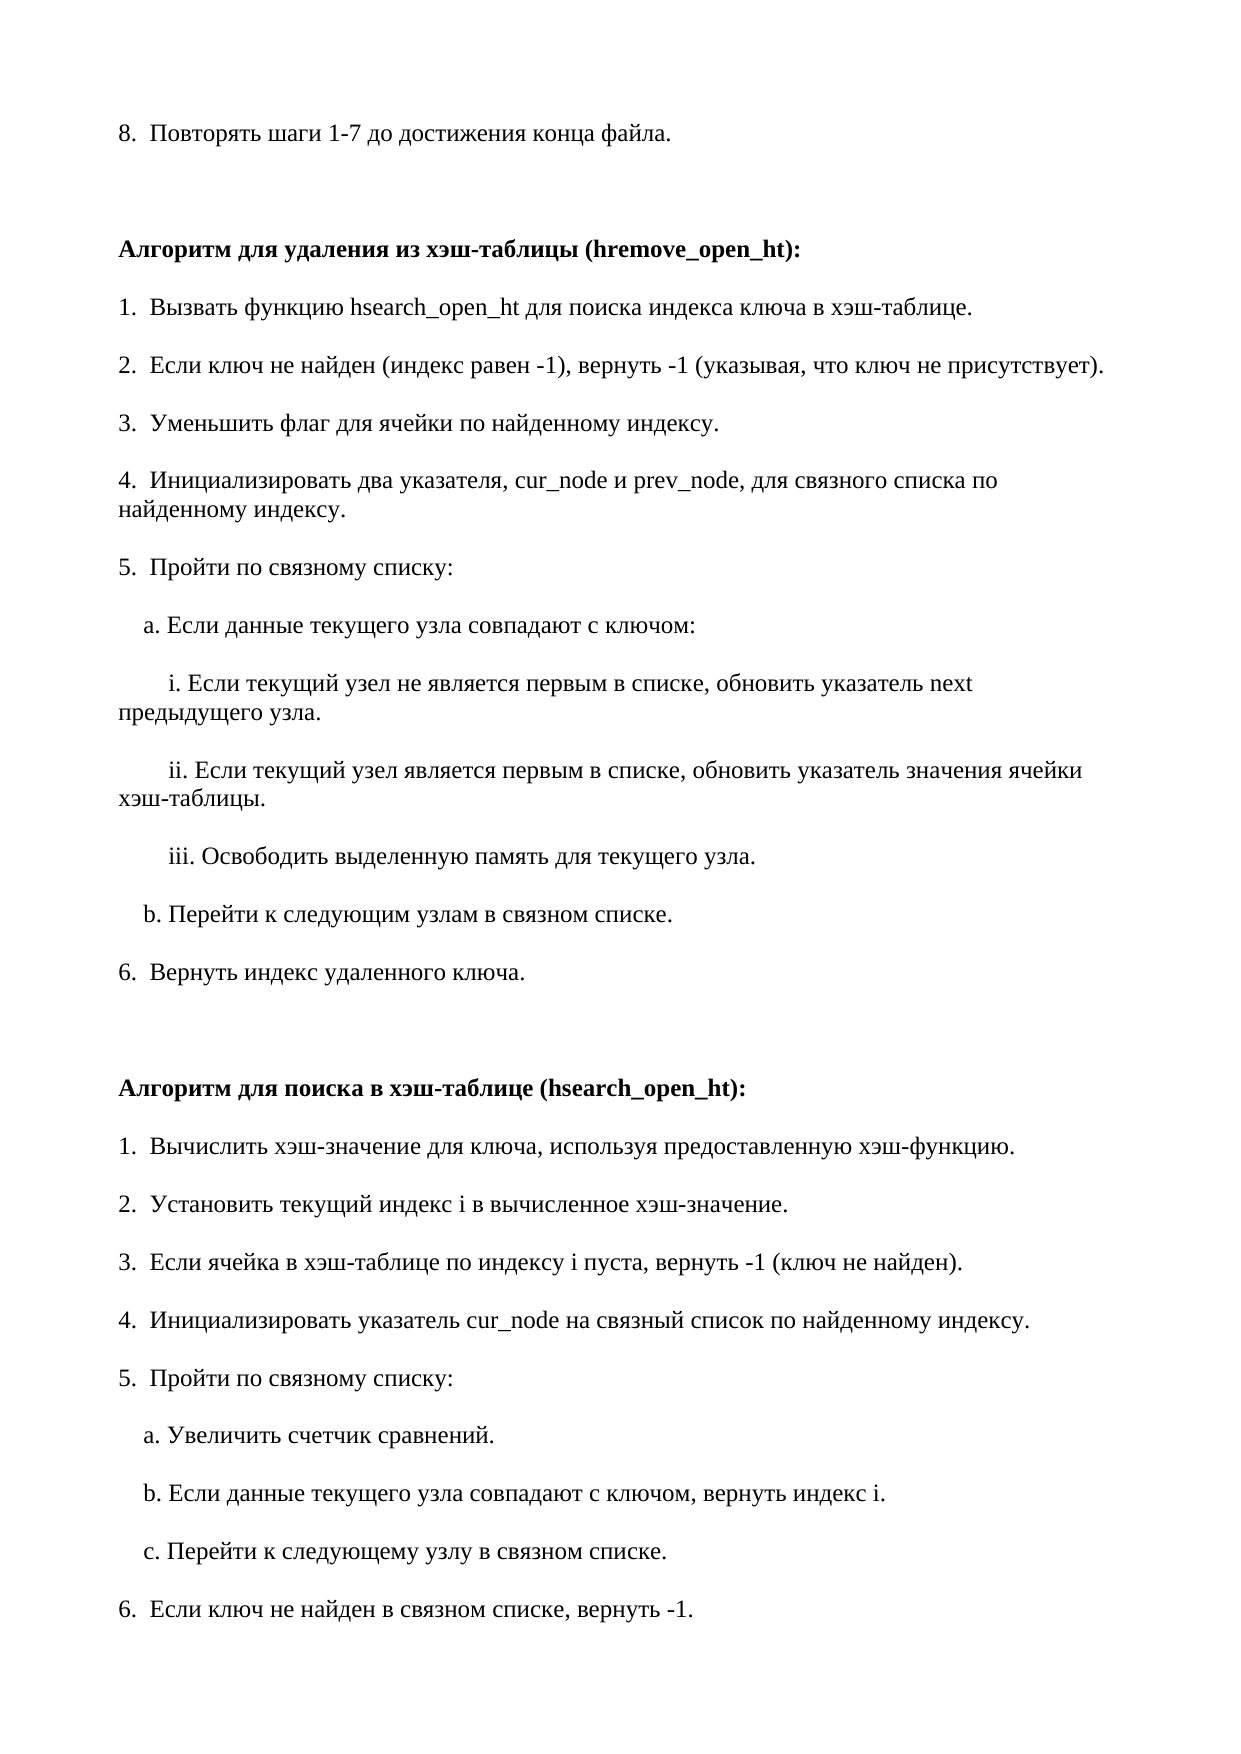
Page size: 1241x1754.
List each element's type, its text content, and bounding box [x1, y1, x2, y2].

text b. Перейти к следующим узлам в связном списке. [118, 899, 1122, 928]
text 1. Вызвать функцию hsearch_open_ht для поиска индекса ключа в хэш-таблице. [118, 292, 1122, 321]
text Алгоритм для поиска в хэш-таблице (hsearch_open_ht): [118, 1073, 1122, 1102]
text Алгоритм для удаления из хэш-таблицы (hremove_open_ht): [118, 234, 1122, 263]
text 4. Инициализировать указатель cur_node на связный список по найденному индексу. [118, 1305, 1122, 1333]
text 6. Если ключ не найден в связном списке, вернуть -1. [118, 1594, 1122, 1623]
text 4. Инициализировать два указателя, cur_node и prev_node, для связного списка по найденному индексу. [118, 466, 1122, 523]
text 3. Уменьшить флаг для ячейки по найденному индексу. [118, 408, 1122, 436]
text iii. Освободить выделенную память для текущего узла. [118, 841, 1122, 870]
text 8. Повторять шаги 1-7 до достижения конца файла. [118, 118, 1122, 147]
text ii. Если текущий узел является первым в списке, обновить указатель значения ячейки хэш-таблицы. [118, 755, 1122, 812]
text 1. Вычислить хэш-значение для ключа, используя предоставленную хэш-функцию. [118, 1131, 1122, 1160]
text b. Если данные текущего узла совпадают с ключом, вернуть индекс i. [118, 1478, 1122, 1507]
text a. Увеличить счетчик сравнений. [118, 1421, 1122, 1449]
text 5. Пройти по связному списку: [118, 1363, 1122, 1391]
text a. Если данные текущего узла совпадают с ключом: [118, 610, 1122, 639]
text 2. Если ключ не найден (индекс равен -1), вернуть -1 (указывая, что ключ не присутствует). [118, 350, 1122, 378]
text 3. Если ячейка в хэш-таблице по индексу i пуста, вернуть -1 (ключ не найден). [118, 1247, 1122, 1276]
text c. Перейти к следующему узлу в связном списке. [118, 1536, 1122, 1565]
text 5. Пройти по связному списку: [118, 552, 1122, 581]
text 2. Установить текущий индекс i в вычисленное хэш-значение. [118, 1189, 1122, 1218]
text i. Если текущий узел не является первым в списке, обновить указатель next предыдущего узла. [118, 668, 1122, 726]
text 6. Вернуть индекс удаленного ключа. [118, 957, 1122, 986]
